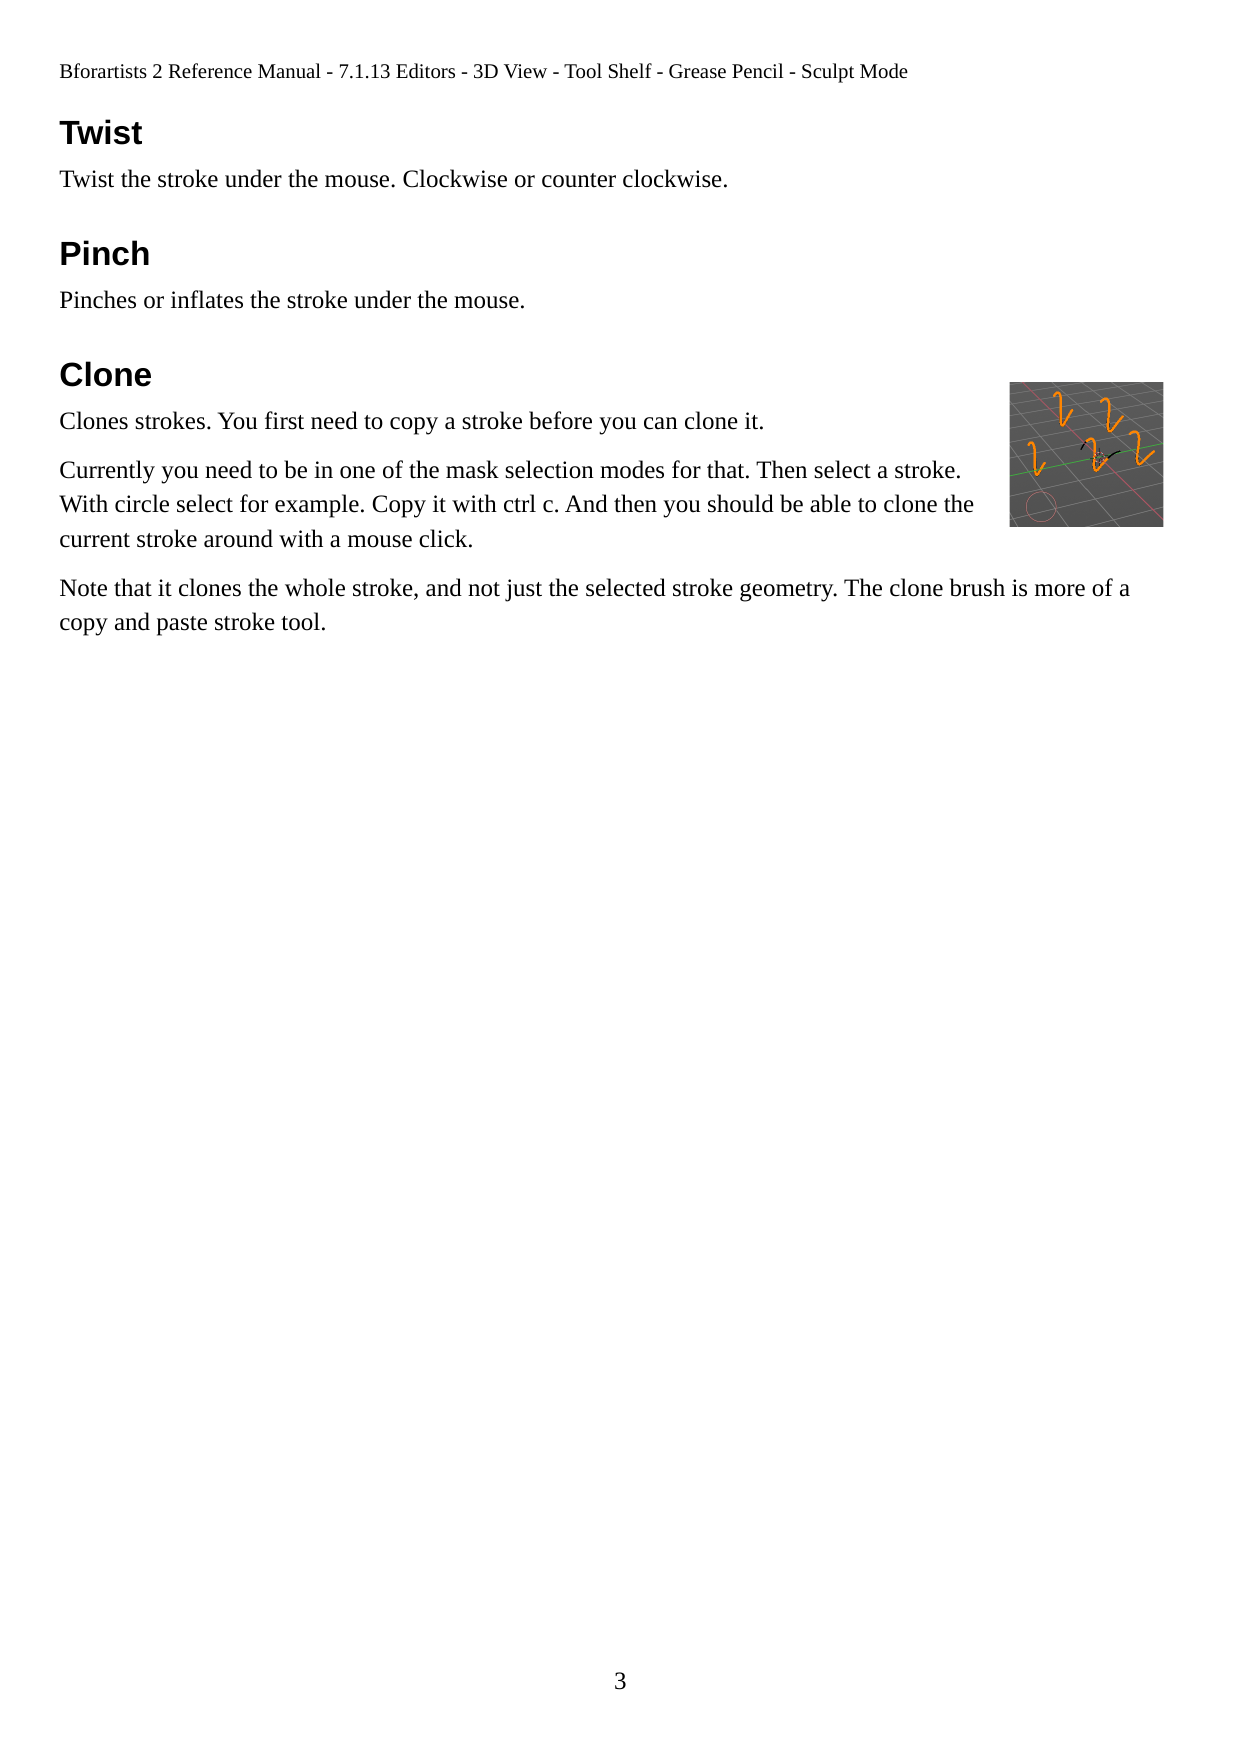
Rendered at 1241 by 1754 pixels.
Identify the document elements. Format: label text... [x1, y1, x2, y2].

picture [1009, 382, 1164, 527]
subtitle Clone [59, 355, 1181, 393]
text Clones strokes. You first need to copy a stroke before you can clone it. [59, 406, 1009, 434]
text Currently you need to be in one of the mask selection modes for that. Then select a stroke. With circle select for example. Copy it with ctrl c. And then you should be able to clone the current stroke around with a mouse click. [59, 455, 1181, 553]
subtitle Pinch [59, 234, 1181, 272]
text Pinches or inflates the stroke under the mouse. [59, 285, 1181, 313]
subtitle Twist [59, 113, 1181, 151]
text Note that it clones the whole stroke, and not just the selected stroke geometry. The clone brush is more of a copy and paste stroke tool. [59, 573, 1181, 636]
text Twist the stroke under the mouse. Clockwise or counter clockwise. [59, 164, 1181, 192]
